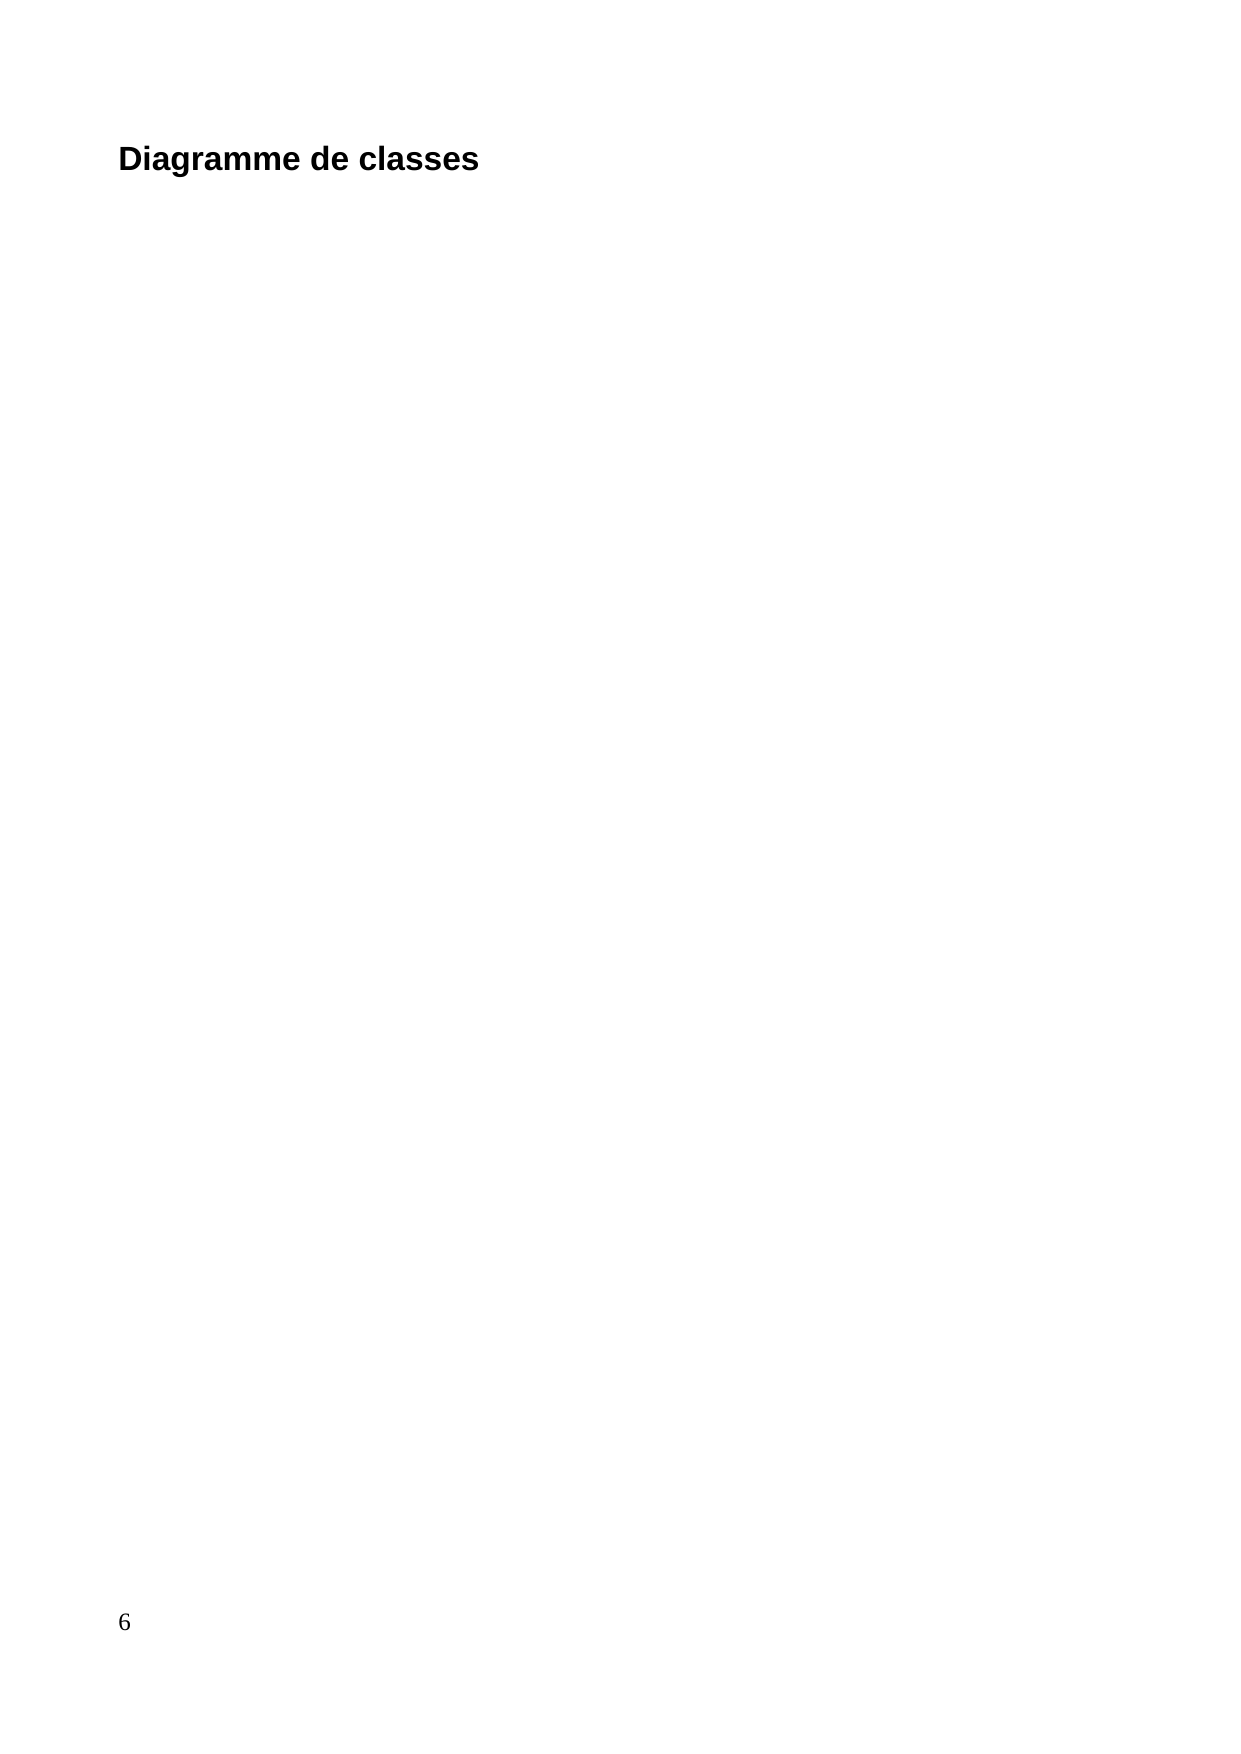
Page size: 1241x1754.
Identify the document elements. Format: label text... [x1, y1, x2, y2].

subtitle Diagramme de classes [118, 139, 1122, 178]
